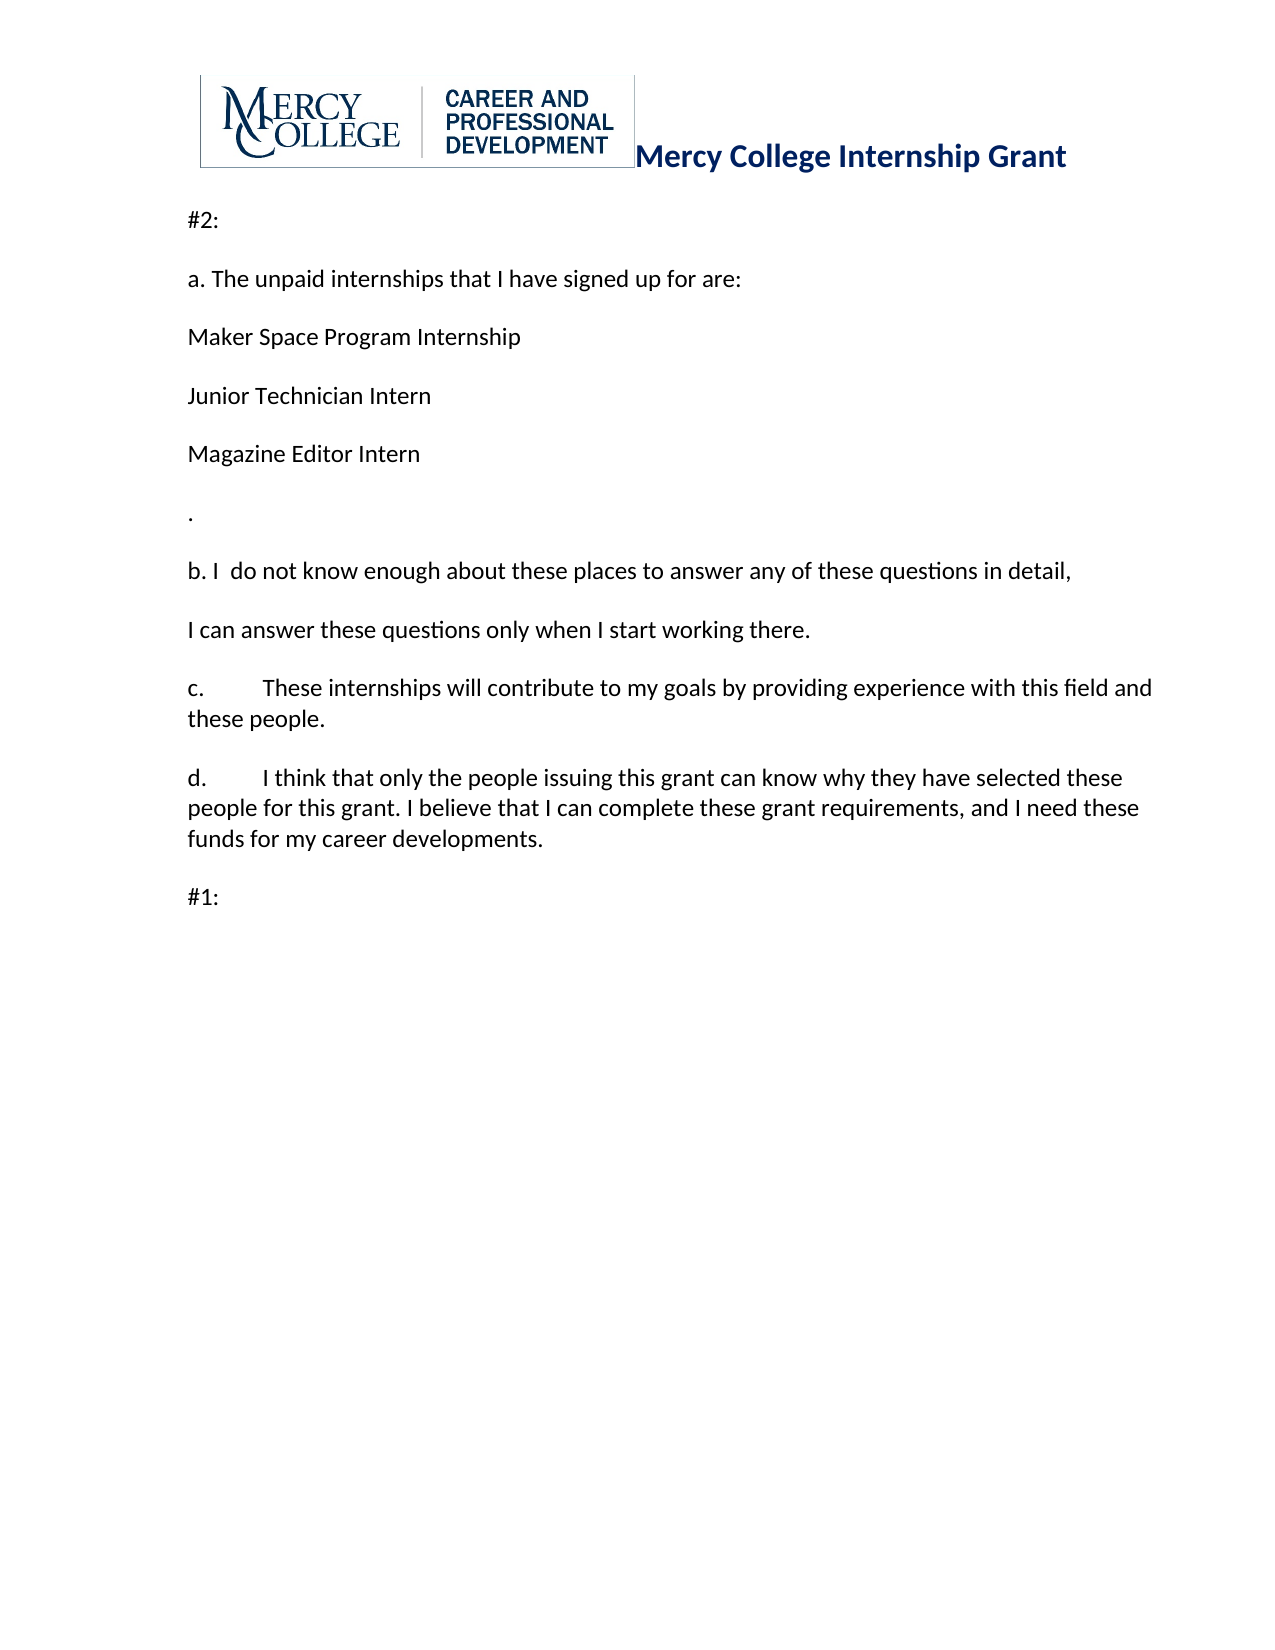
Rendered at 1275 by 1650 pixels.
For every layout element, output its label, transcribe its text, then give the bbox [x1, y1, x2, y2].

text . [187, 497, 1162, 527]
text Junior Technician Intern [187, 380, 1162, 410]
text a. The unpaid internships that I have signed up for are: [187, 263, 1162, 293]
list I think that only the people issuing this grant can know why they have selected these people for this grant. I believe that I can complete these grant requirements, and I need these [187, 762, 1162, 823]
picture [200, 75, 635, 168]
list these people. [187, 703, 1162, 734]
list funds for my career developments. [187, 823, 1162, 853]
text #1: [187, 881, 1162, 912]
text b. I do not know enough about these places to answer any of these questions in detail, [187, 556, 1162, 586]
text Magazine Editor Intern [187, 438, 1162, 469]
text #2: [187, 204, 1162, 235]
text I can answer these questions only when I start working there. [187, 614, 1162, 644]
list These internships will contribute to my goals by providing experience with this field and [187, 673, 1162, 703]
text Maker Space Program Internship [187, 321, 1162, 352]
